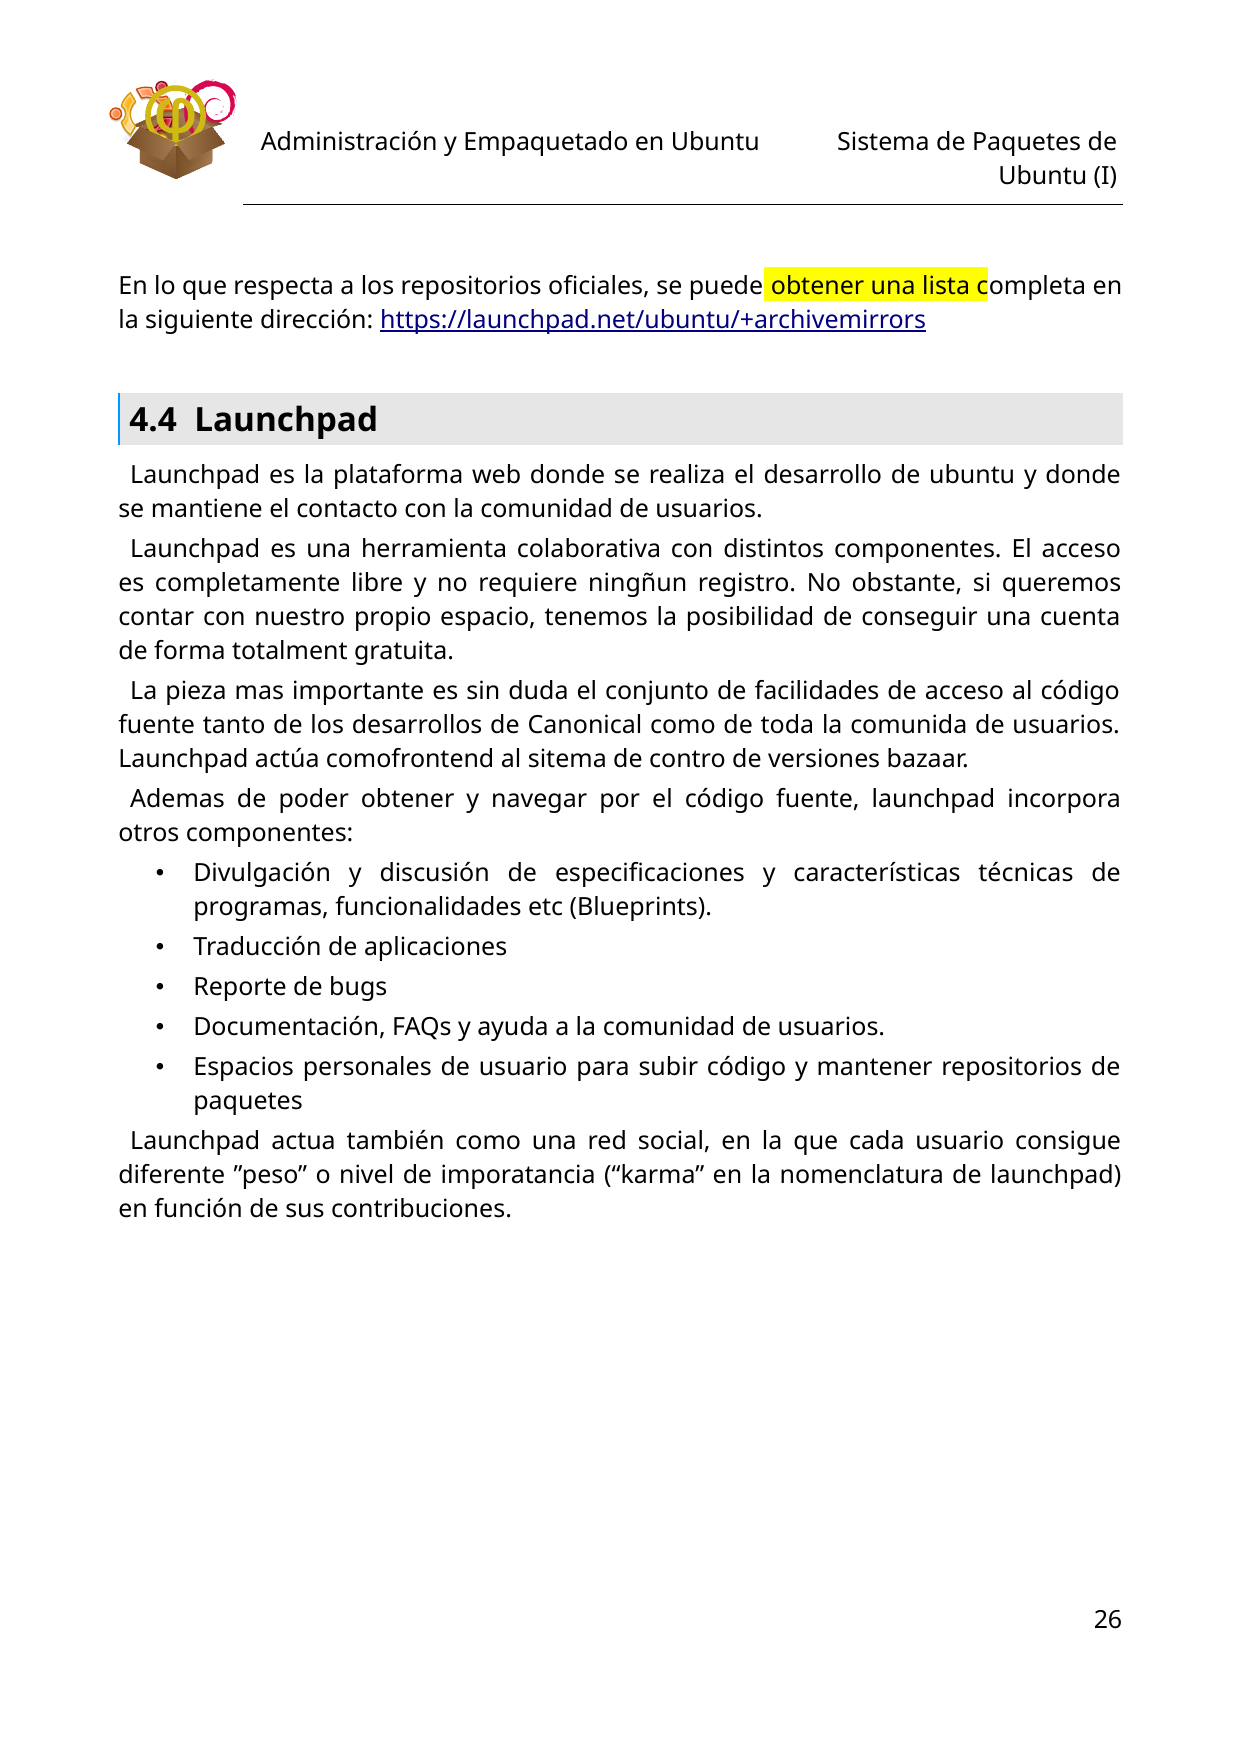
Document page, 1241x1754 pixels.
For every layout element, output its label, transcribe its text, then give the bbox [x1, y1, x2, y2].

list Divulgación y discusión de especificaciones y características técnicas de programas, funcionalidades etc (Blueprints). [156, 855, 1122, 923]
text Launchpad actua también como una red social, en la que cada usuario consigue diferente ”peso” o nivel de imporatancia (“karma” en la nomenclatura de launchpad) en función de sus contribuciones. [118, 1123, 1122, 1225]
text En lo que respecta a los repositorios oficiales, se puede obtener una lista completa en la siguiente dirección: https://launchpad.net/ubuntu/+archivemirrors [118, 267, 1122, 335]
list Espacios personales de usuario para subir código y mantener repositorios de paquetes [156, 1049, 1122, 1117]
text Launchpad es una herramienta colaborativa con distintos componentes. El acceso es completamente libre y no requiere ningñun registro. No obstante, si queremos contar con nuestro propio espacio, tenemos la posibilidad de conseguir una cuenta de forma totalment gratuita. [118, 530, 1122, 667]
list Documentación, FAQs y ayuda a la comunidad de usuarios. [156, 1009, 1122, 1043]
text La pieza mas importante es sin duda el conjunto de facilidades de acceso al código fuente tanto de los desarrollos de Canonical como de toda la comunida de usuarios. Launchpad actúa comofrontend al sitema de contro de versiones bazaar. [118, 673, 1122, 775]
subtitle 4.4 Launchpad [120, 394, 1122, 444]
list Reporte de bugs [156, 969, 1122, 1003]
text Ademas de poder obtener y navegar por el código fuente, launchpad incorpora otros componentes: [118, 781, 1122, 849]
text Launchpad es la plataforma web donde se realiza el desarrollo de ubuntu y donde se mantiene el contacto con la comunidad de usuarios. [118, 456, 1122, 524]
list Traducción de aplicaciones [156, 929, 1122, 963]
